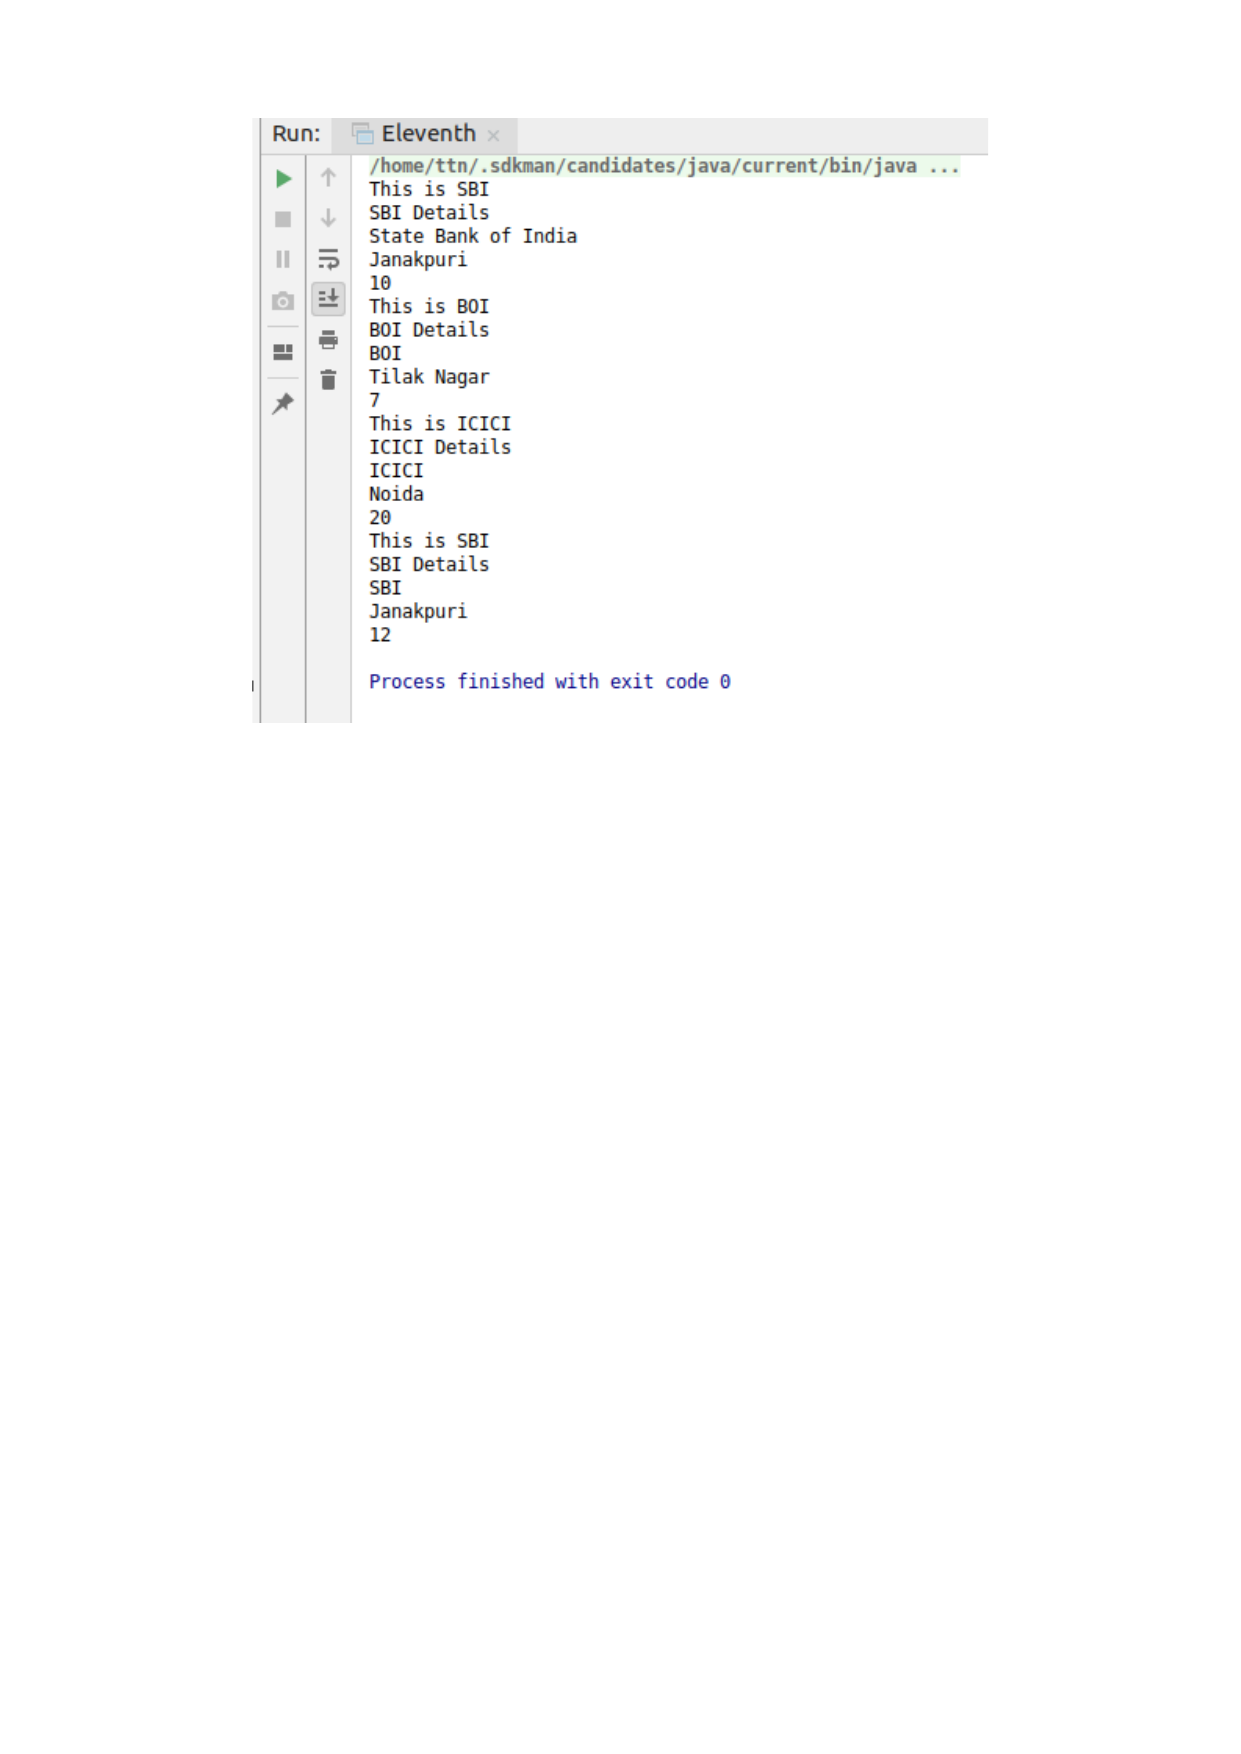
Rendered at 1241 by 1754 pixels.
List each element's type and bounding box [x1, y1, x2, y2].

picture [252, 118, 989, 723]
